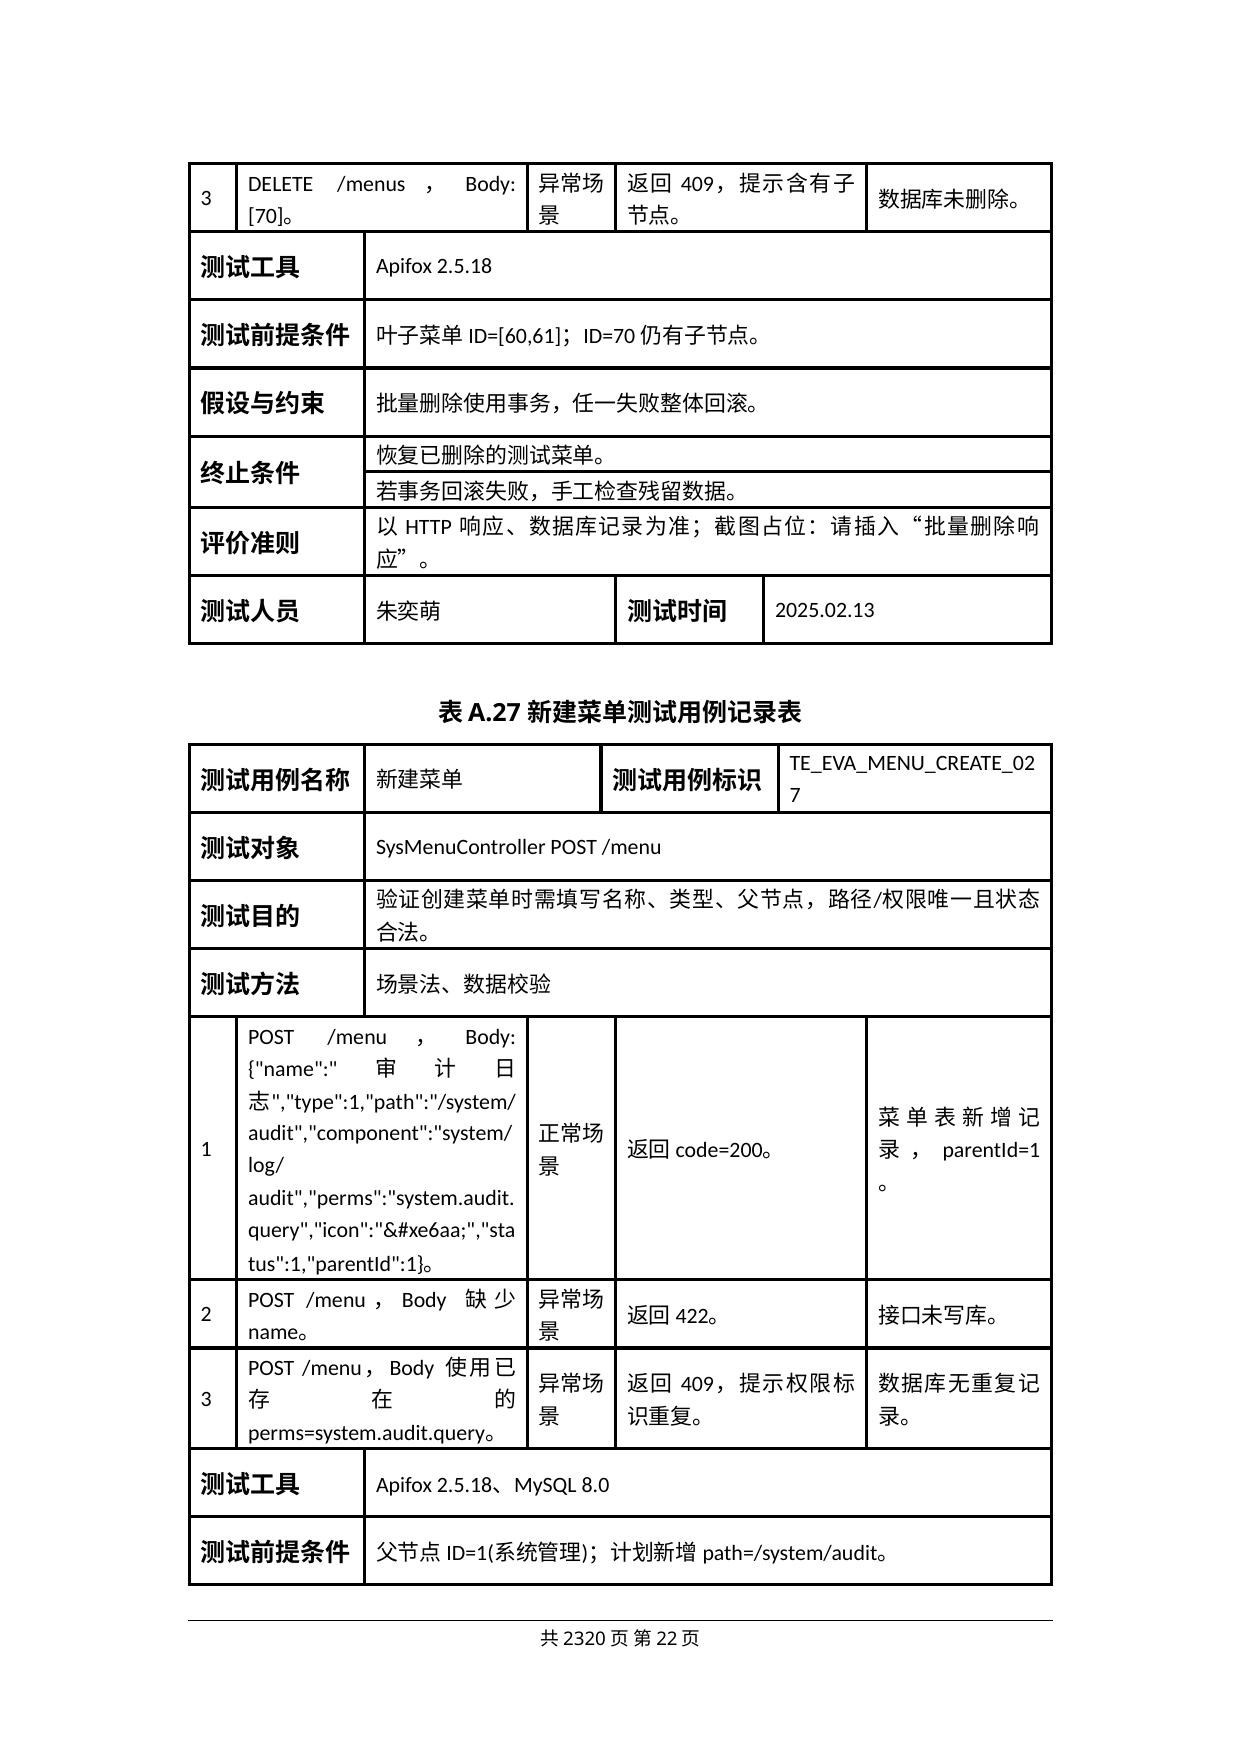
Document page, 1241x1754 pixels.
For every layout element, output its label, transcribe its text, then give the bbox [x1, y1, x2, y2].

table_cell 假设与约束 [191, 370, 363, 434]
table_cell 测试对象 [191, 814, 363, 879]
text 表A.27 新建菜单测试用例记录表 [187, 678, 1053, 743]
table_cell 测试前提条件 [191, 301, 363, 366]
table_cell 3 [191, 1350, 235, 1447]
table_cell 异常场景 [529, 1281, 614, 1346]
table_cell SysMenuController POST /menu [366, 814, 1050, 879]
table_cell Apifox 2.5.18 [366, 233, 1050, 298]
table_cell 恢复已删除的测试菜单。 [366, 438, 1050, 470]
table_cell 异常场景 [529, 1350, 614, 1447]
table_cell 数据库未删除。 [868, 165, 1050, 230]
table_cell 评价准则 [191, 509, 363, 574]
table_cell POST /menu，Body 缺少 name。 [238, 1281, 526, 1346]
table_cell 测试人员 [191, 577, 363, 642]
table_cell POST /menu，Body 使用已存在的 perms=system.audit.query。 [238, 1350, 526, 1447]
table_cell 测试工具 [191, 233, 363, 298]
table_cell 异常场景 [529, 165, 614, 230]
table_cell 父节点 ID=1(系统管理)；计划新增 path=/system/audit。 [366, 1518, 1050, 1583]
table_cell 返回 code=200。 [617, 1018, 865, 1278]
table_cell 若事务回滚失败，手工检查残留数据。 [366, 473, 1050, 506]
table_cell 测试时间 [617, 577, 762, 642]
table_cell 终止条件 [191, 438, 363, 506]
table_cell 批量删除使用事务，任一失败整体回滚。 [366, 370, 1050, 434]
table_cell DELETE /menus，Body:[70]。 [238, 165, 526, 230]
table_cell 朱奕萌 [366, 577, 614, 642]
table_cell Apifox 2.5.18、MySQL 8.0 [366, 1450, 1050, 1515]
table_cell 测试目的 [191, 882, 363, 947]
table_cell 测试工具 [191, 1450, 363, 1515]
table_cell 测试前提条件 [191, 1518, 363, 1583]
table_cell 菜单表新增记录，parentId=1。 [868, 1018, 1050, 1278]
table_cell 3 [191, 165, 235, 230]
table_cell 验证创建菜单时需填写名称、类型、父节点，路径/权限唯一且状态合法。 [366, 882, 1050, 947]
table_cell 以 HTTP 响应、数据库记录为准；截图占位：请插入“批量删除响应”。 [366, 509, 1050, 574]
table_cell 接口未写库。 [868, 1281, 1050, 1346]
table_cell 返回 422。 [617, 1281, 865, 1346]
table_cell 2 [191, 1281, 235, 1346]
table_cell 返回 409，提示权限标识重复。 [617, 1350, 865, 1447]
table_cell POST /menu，Body:{"name":"审计日志","type":1,"path":"/system/audit","component":"system/log/audit","perms":"system.audit.query","icon":"&#xe6aa;","status":1,"parentId":1}。 [238, 1018, 526, 1278]
table_cell 叶子菜单 ID=[60,61]；ID=70 仍有子节点。 [366, 301, 1050, 366]
table_header 测试用例名称 [191, 746, 363, 811]
table_header 测试用例标识 [603, 746, 777, 811]
table_cell 正常场景 [529, 1018, 614, 1278]
table_header TE_EVA_MENU_CREATE_027 [780, 746, 1050, 811]
table_cell 返回 409，提示含有子节点。 [617, 165, 865, 230]
table_cell 场景法、数据校验 [366, 950, 1050, 1015]
table_cell 2025.02.13 [765, 577, 1050, 642]
table_header 新建菜单 [366, 746, 599, 811]
table_cell 1 [191, 1018, 235, 1278]
table_cell 数据库无重复记录。 [868, 1350, 1050, 1447]
table_cell 测试方法 [191, 950, 363, 1015]
